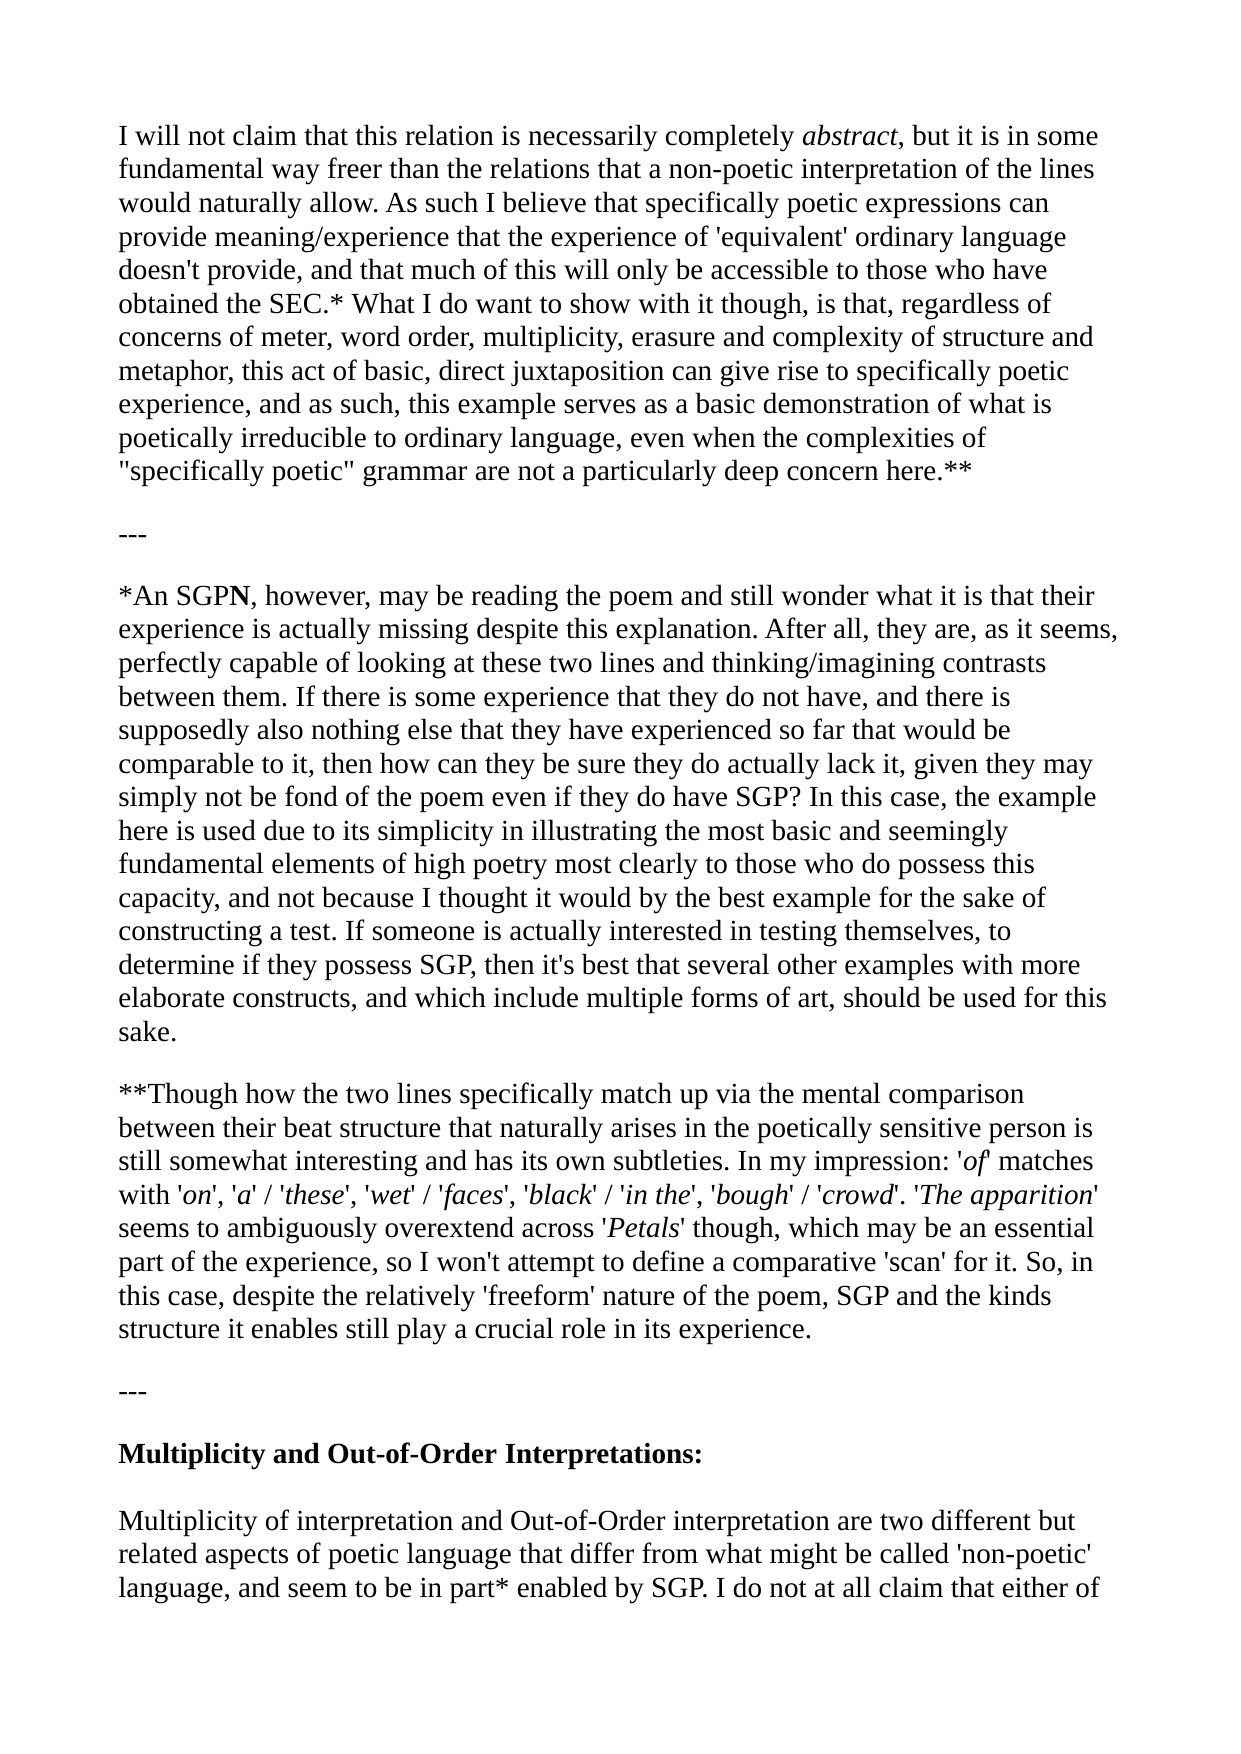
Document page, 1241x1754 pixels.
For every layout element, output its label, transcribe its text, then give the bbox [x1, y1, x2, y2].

text *An SGPN, however, may be reading the poem and still wonder what it is that their experience is actually missing despite this explanation. After all, they are, as it seems, perfectly capable of looking at these two lines and thinking/imagining contrasts between them. If there is some experience that they do not have, and there is supposedly also nothing else that they have experienced so far that would be comparable to it, then how can they be sure they do actually lack it, given they may simply not be fond of the poem even if they do have SGP? In this case, the example here is used due to its simplicity in illustrating the most basic and seemingly fundamental elements of high poetry most clearly to those who do possess this capacity, and not because I thought it would by the best example for the sake of constructing a test. If someone is actually interested in testing themselves, to determine if they possess SGP, then it's best that several other examples with more elaborate constructs, and which include multiple forms of art, should be used for this sake. [118, 578, 1122, 1048]
text --- [118, 1373, 1122, 1407]
text Multiplicity of interpretation and Out-of-Order interpretation are two different but related aspects of poetic language that differ from what might be called 'non-poetic' language, and seem to be in part* enabled by SGP. I do not at all claim that either of [118, 1469, 1122, 1603]
text --- [118, 516, 1122, 549]
text I will not claim that this relation is necessarily completely abstract, but it is in some fundamental way freer than the relations that a non-poetic interpretation of the lines would naturally allow. As such I believe that specifically poetic expressions can provide meaning/experience that the experience of 'equivalent' ordinary language doesn't provide, and that much of this will only be accessible to those who have obtained the SEC.* What I do want to show with it though, is that, regardless of concerns of meter, word order, multiplicity, erasure and complexity of structure and metaphor, this act of basic, direct juxtaposition can give rise to specifically poetic experience, and as such, this example serves as a basic demonstration of what is poetically irreducible to ordinary language, even when the complexities of "specifically poetic" grammar are not a particularly deep concern here.** [118, 118, 1122, 487]
text Multiplicity and Out-of-Order Interpretations: [118, 1436, 1122, 1469]
text **Though how the two lines specifically match up via the mental comparison between their beat structure that naturally arises in the poetically sensitive person is still somewhat interesting and has its own subtleties. In my impression: 'of' matches with 'on', 'a' / 'these', 'wet' / 'faces', 'black' / 'in the', 'bough' / 'crowd'. 'The apparition' seems to ambiguously overextend across 'Petals' though, which may be an essential part of the experience, so I won't attempt to define a comparative 'scan' for it. So, in this case, despite the relatively 'freeform' nature of the poem, SGP and the kinds structure it enables still play a crucial role in its experience. [118, 1076, 1122, 1345]
